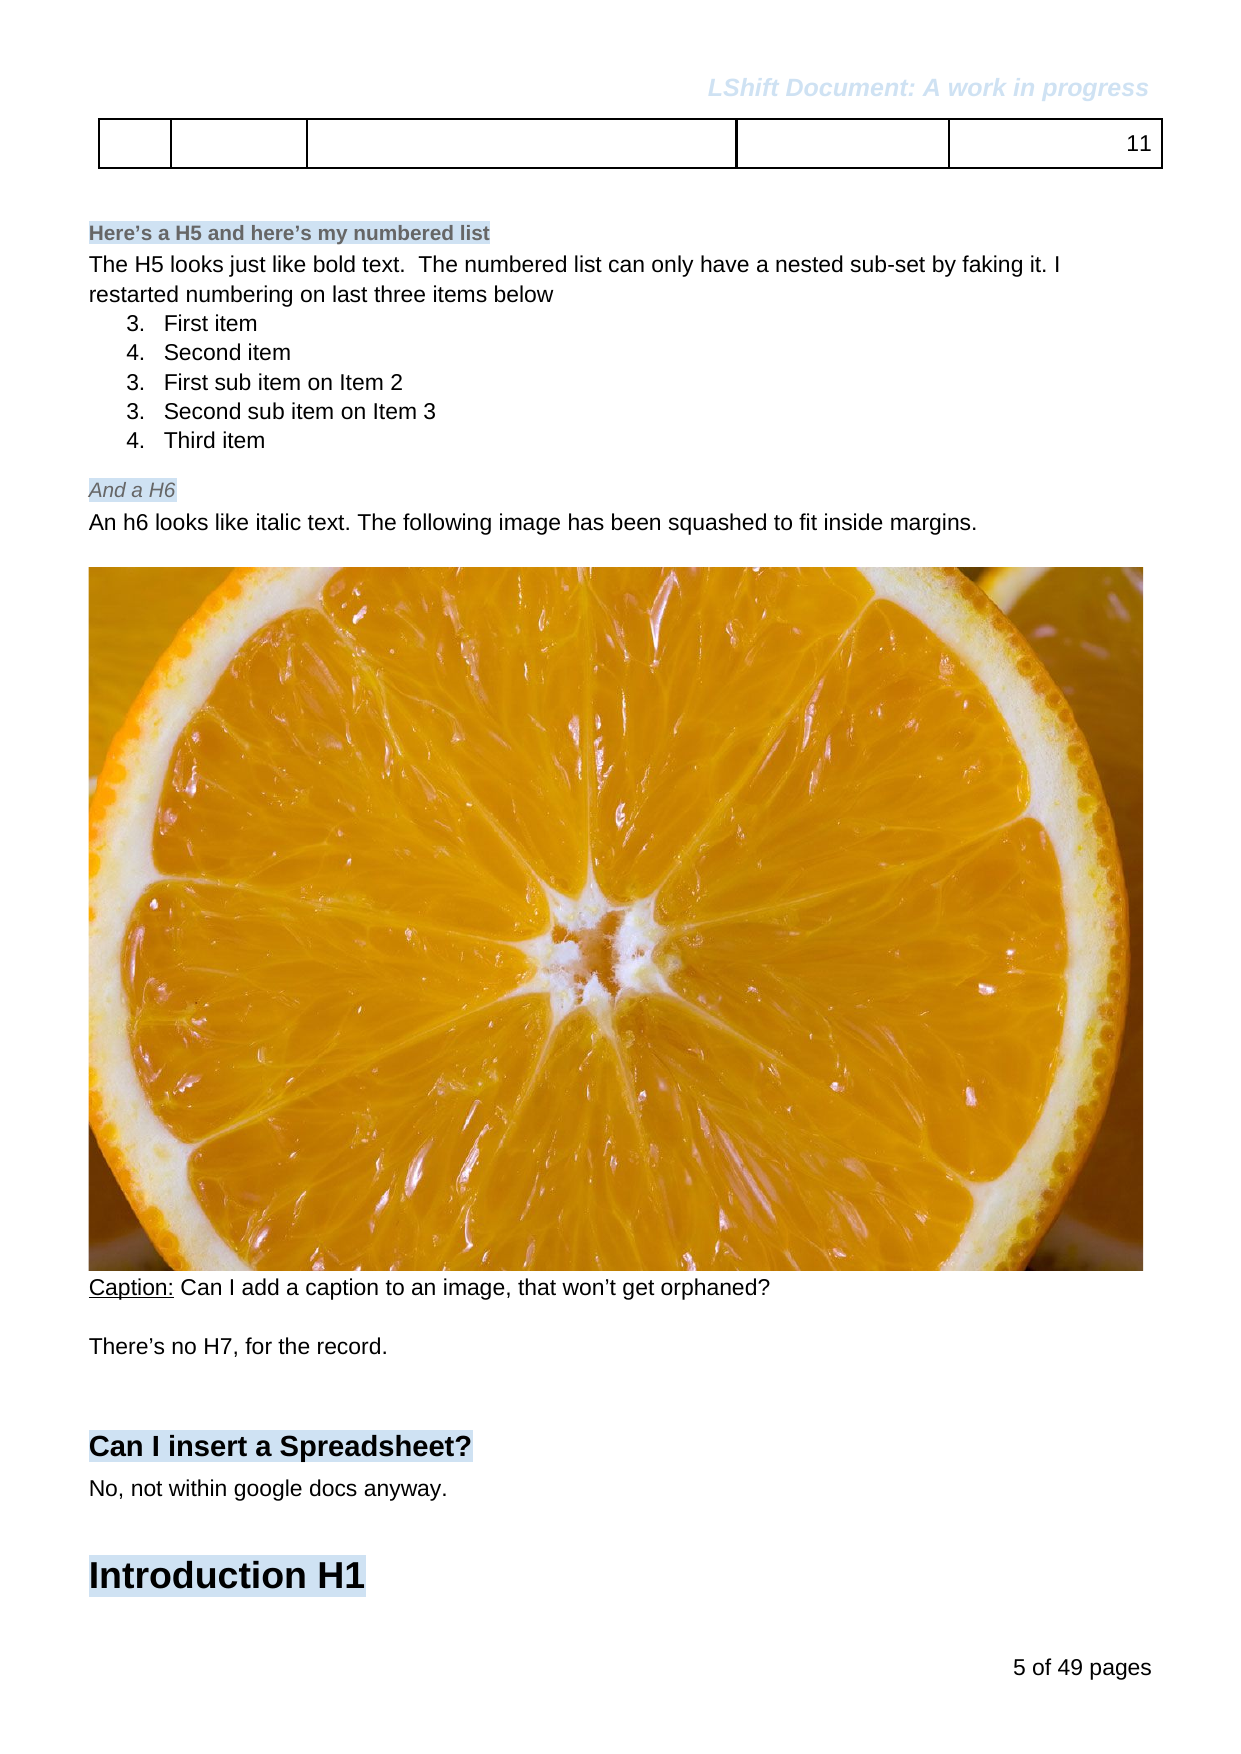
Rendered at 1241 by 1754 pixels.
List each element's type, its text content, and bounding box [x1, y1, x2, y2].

table_cell 11 [950, 120, 1161, 167]
table_cell [172, 120, 306, 167]
list First sub item on Item 2 [126, 369, 1152, 395]
subtitle Can I insert a Spreadsheet? [473, 1430, 1152, 1462]
picture [88, 567, 1144, 1271]
list Third item [126, 428, 1152, 454]
list Second item [126, 340, 1152, 366]
text Caption: Can I add a caption to an image, that won’t get orphaned? [88, 1275, 1152, 1300]
list First item [126, 311, 1152, 336]
subtitle Introduction H1 [366, 1555, 1152, 1597]
text No, not within google docs anyway. [88, 1476, 1152, 1501]
table_cell [100, 120, 170, 167]
table_cell [738, 120, 948, 167]
list Second sub item on Item 3 [126, 399, 1152, 424]
subtitle Here’s a H5 and here’s my numbered list [490, 221, 1152, 244]
table_cell [308, 120, 735, 167]
text The H5 looks just like bold text. The numbered list can only have a nested sub-set by faking it. I restarted numbering on last three items below [88, 252, 1152, 307]
text An h6 looks like italic text. The following image has been squashed to fit inside margins. [88, 509, 1152, 535]
subtitle And a H6 [177, 478, 1152, 502]
text There’s no H7, for the record. [88, 1333, 1152, 1359]
